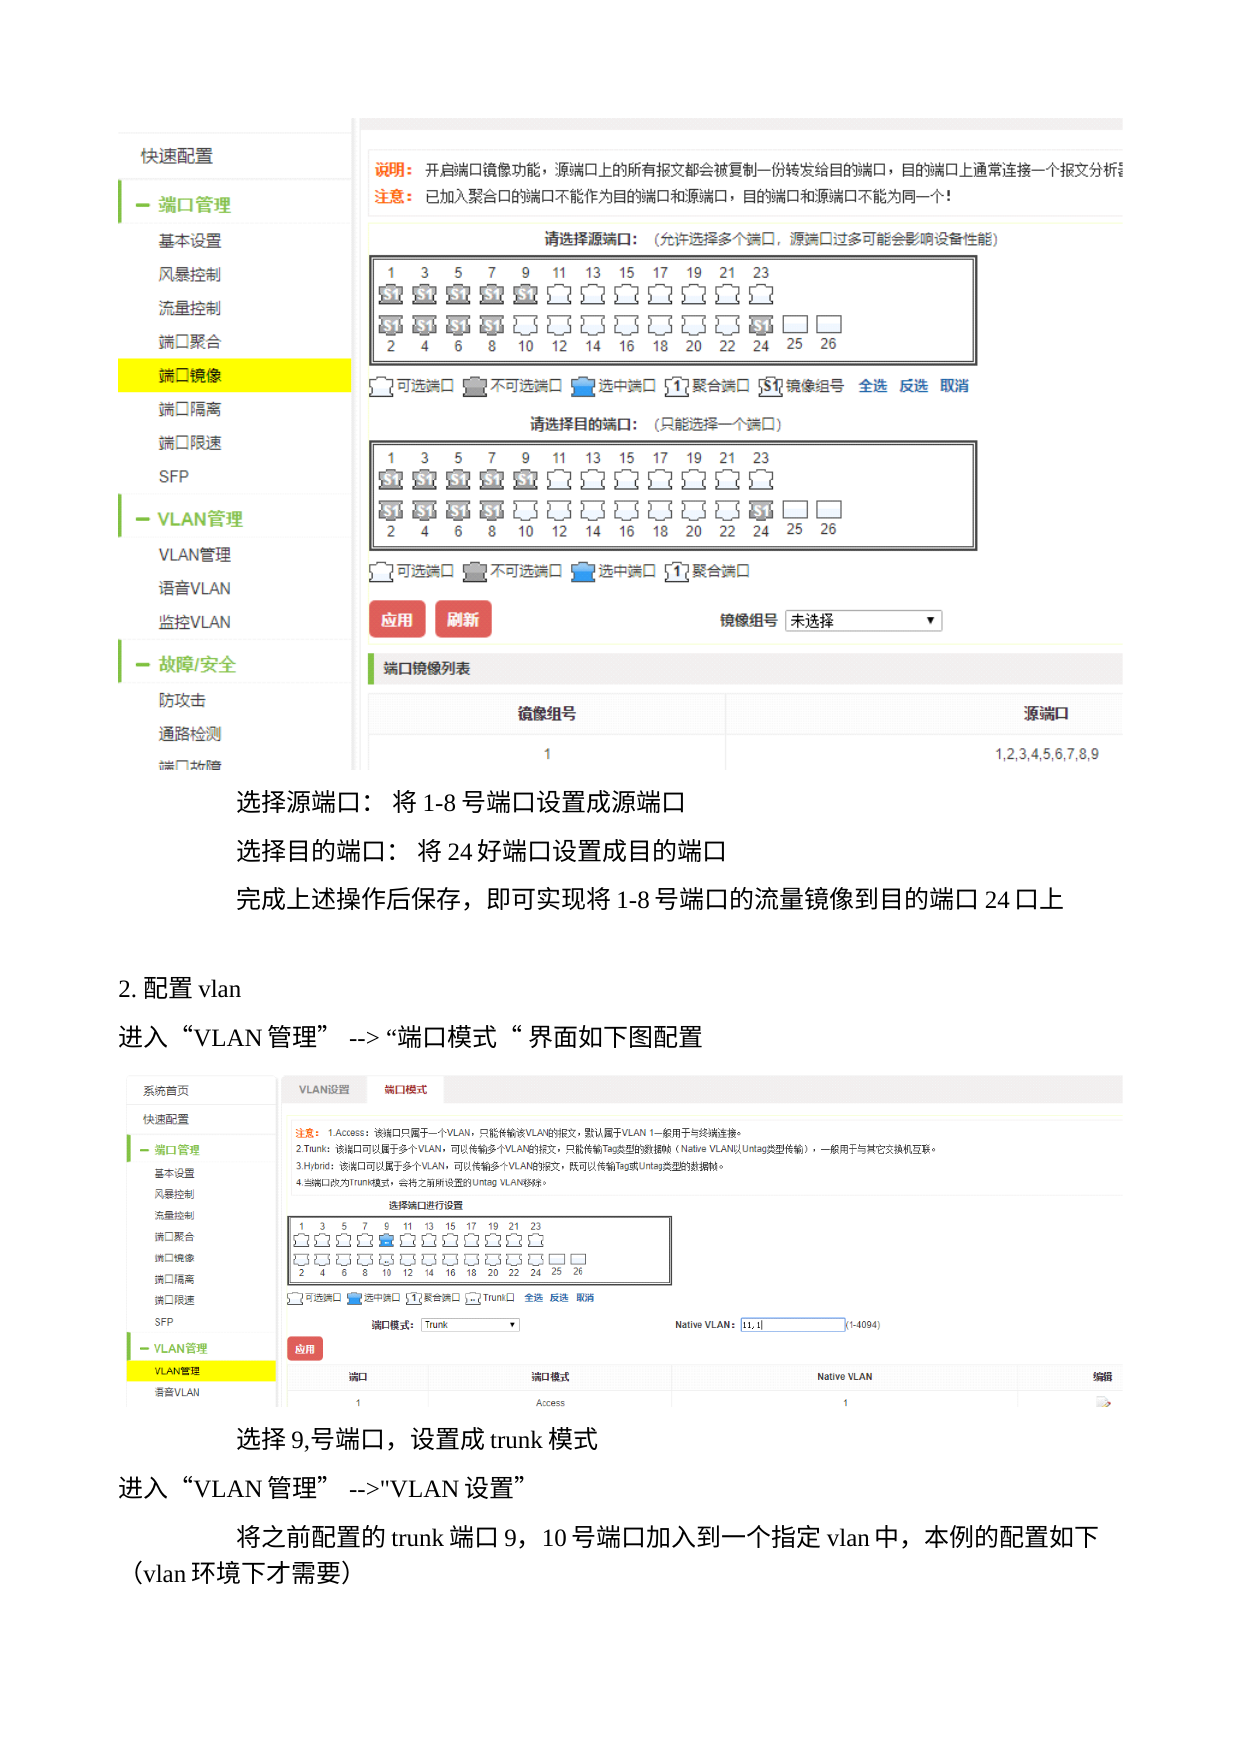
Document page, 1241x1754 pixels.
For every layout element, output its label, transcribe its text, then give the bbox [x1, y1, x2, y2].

text 选择目的端口： 将24好端口设置成目的端口 [118, 831, 1122, 867]
text 进入“VLAN管理” --> “端口模式“ 界面如下图配置 [118, 1018, 1122, 1054]
text 将之前配置的trunk端口9，10号端口加入到一个指定vlan中，本例的配置如下（vlan环境下才需要） [118, 1517, 1122, 1589]
text 选择源端口： 将1-8号端口设置成源端口 [118, 782, 1122, 818]
text 进入“VLAN管理” -->"VLAN设置” [118, 1468, 1122, 1504]
text 选择9,号端口，设置成trunk模式 [118, 1419, 1122, 1456]
text 完成上述操作后保存，即可实现将1-8号端口的流量镜像到目的端口24口上 [118, 880, 1122, 916]
text 2. 配置vlan [118, 969, 1122, 1005]
